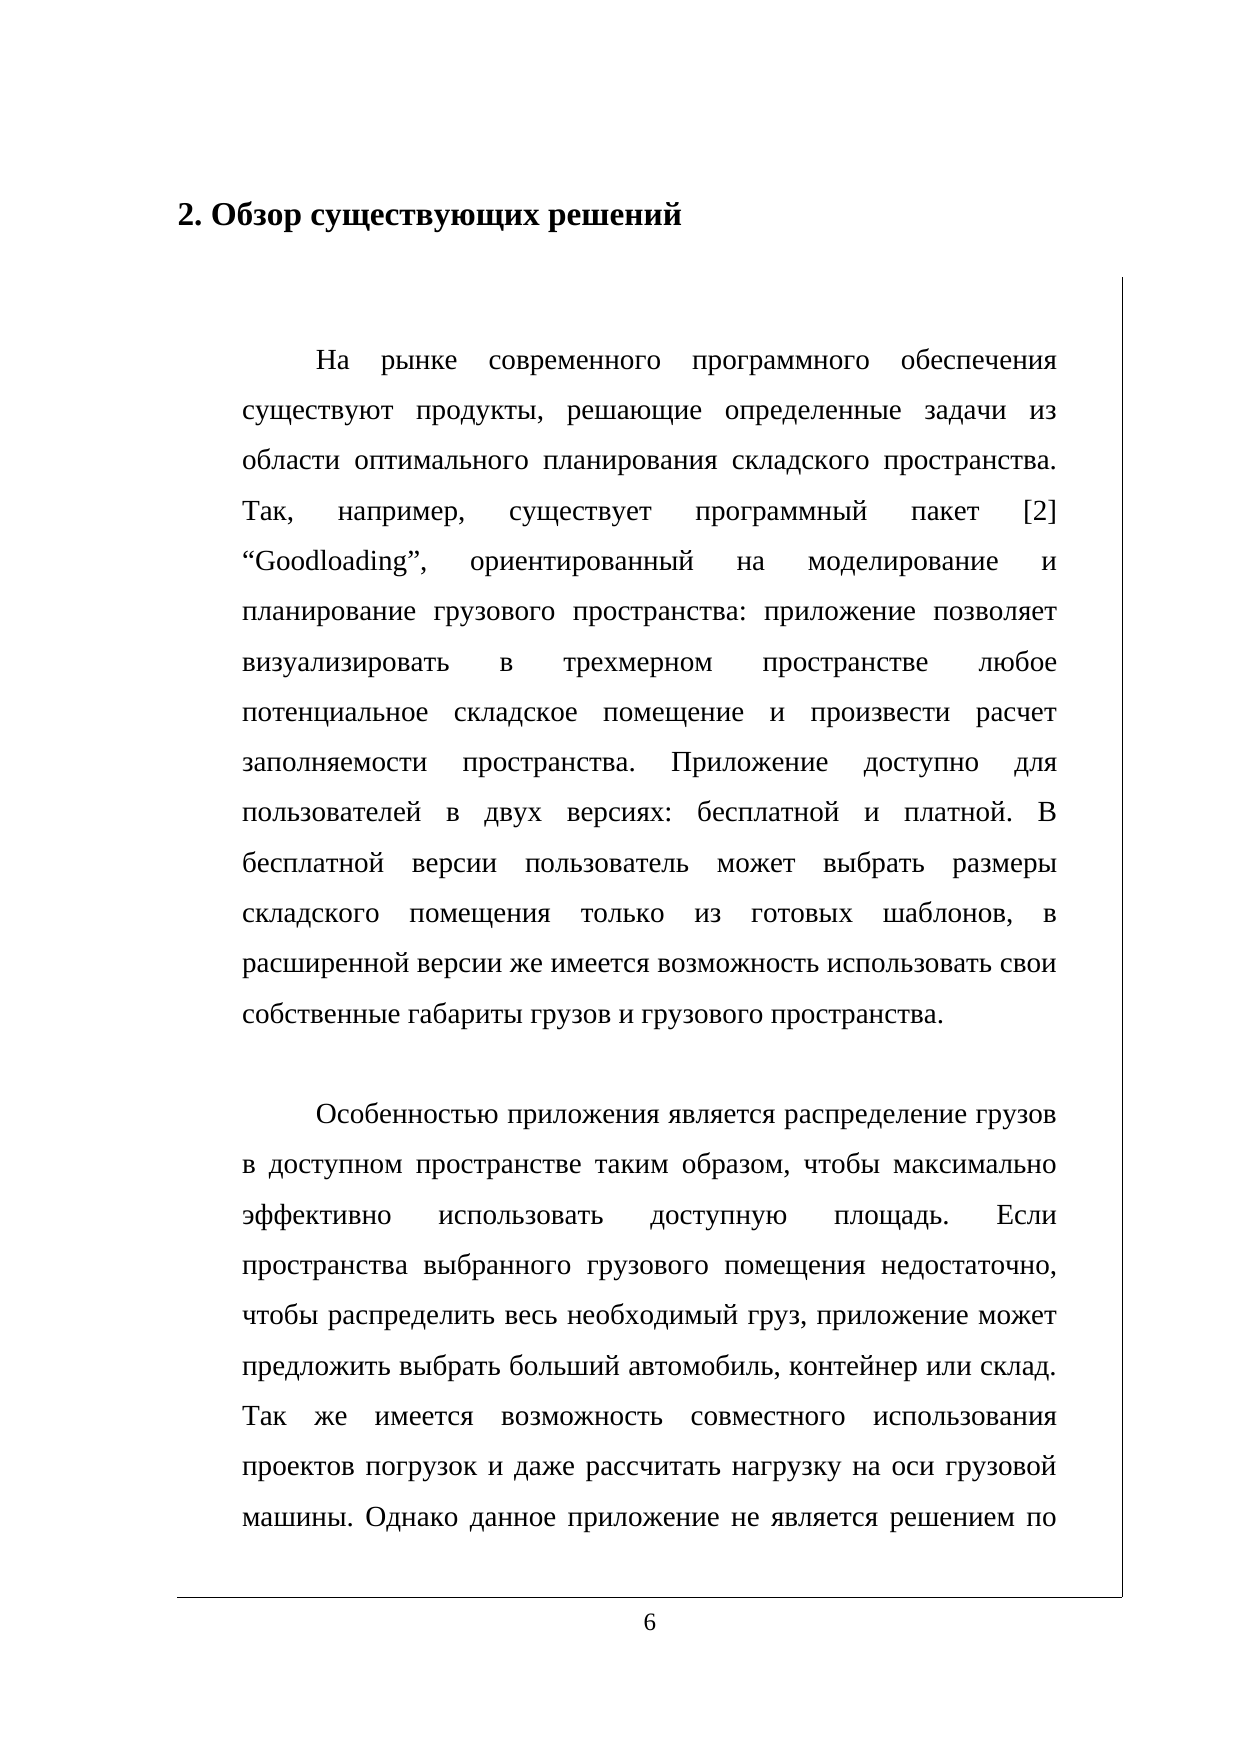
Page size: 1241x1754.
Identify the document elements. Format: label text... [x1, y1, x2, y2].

text Особенностью приложения является распределение грузов в доступном пространстве таким образом, чтобы максимально эффективно использовать доступную площадь. Если пространства выбранного грузового помещения недостаточно, чтобы распределить весь необходимый груз, приложение может предложить выбрать больший автомобиль, контейнер или склад. Так же имеется возможность совместного использования проектов погрузок и даже рассчитать нагрузку на оси грузовой машины. Однако данное приложение не является решением по [177, 1032, 1122, 1597]
text На рынке современного программного обеспечения существуют продукты, решающие определенные задачи из области оптимального планирования складского пространства. Так, например, существует программный пакет [2] “Goodloading”, ориентированный на моделирование и планирование грузового пространства: приложение позволяет визуализировать в трехмерном пространстве любое потенциальное складское помещение и произвести расчет заполняемости пространства. Приложение доступно для пользователей в двух версиях: бесплатной и платной. В бесплатной версии пользователь может выбрать размеры складского помещения только из готовых шаблонов, в расширенной версии же имеется возможность использовать свои собственные габариты грузов и грузового пространства. [177, 277, 1122, 1029]
subtitle 2. Обзор существующих решений [177, 192, 1122, 232]
